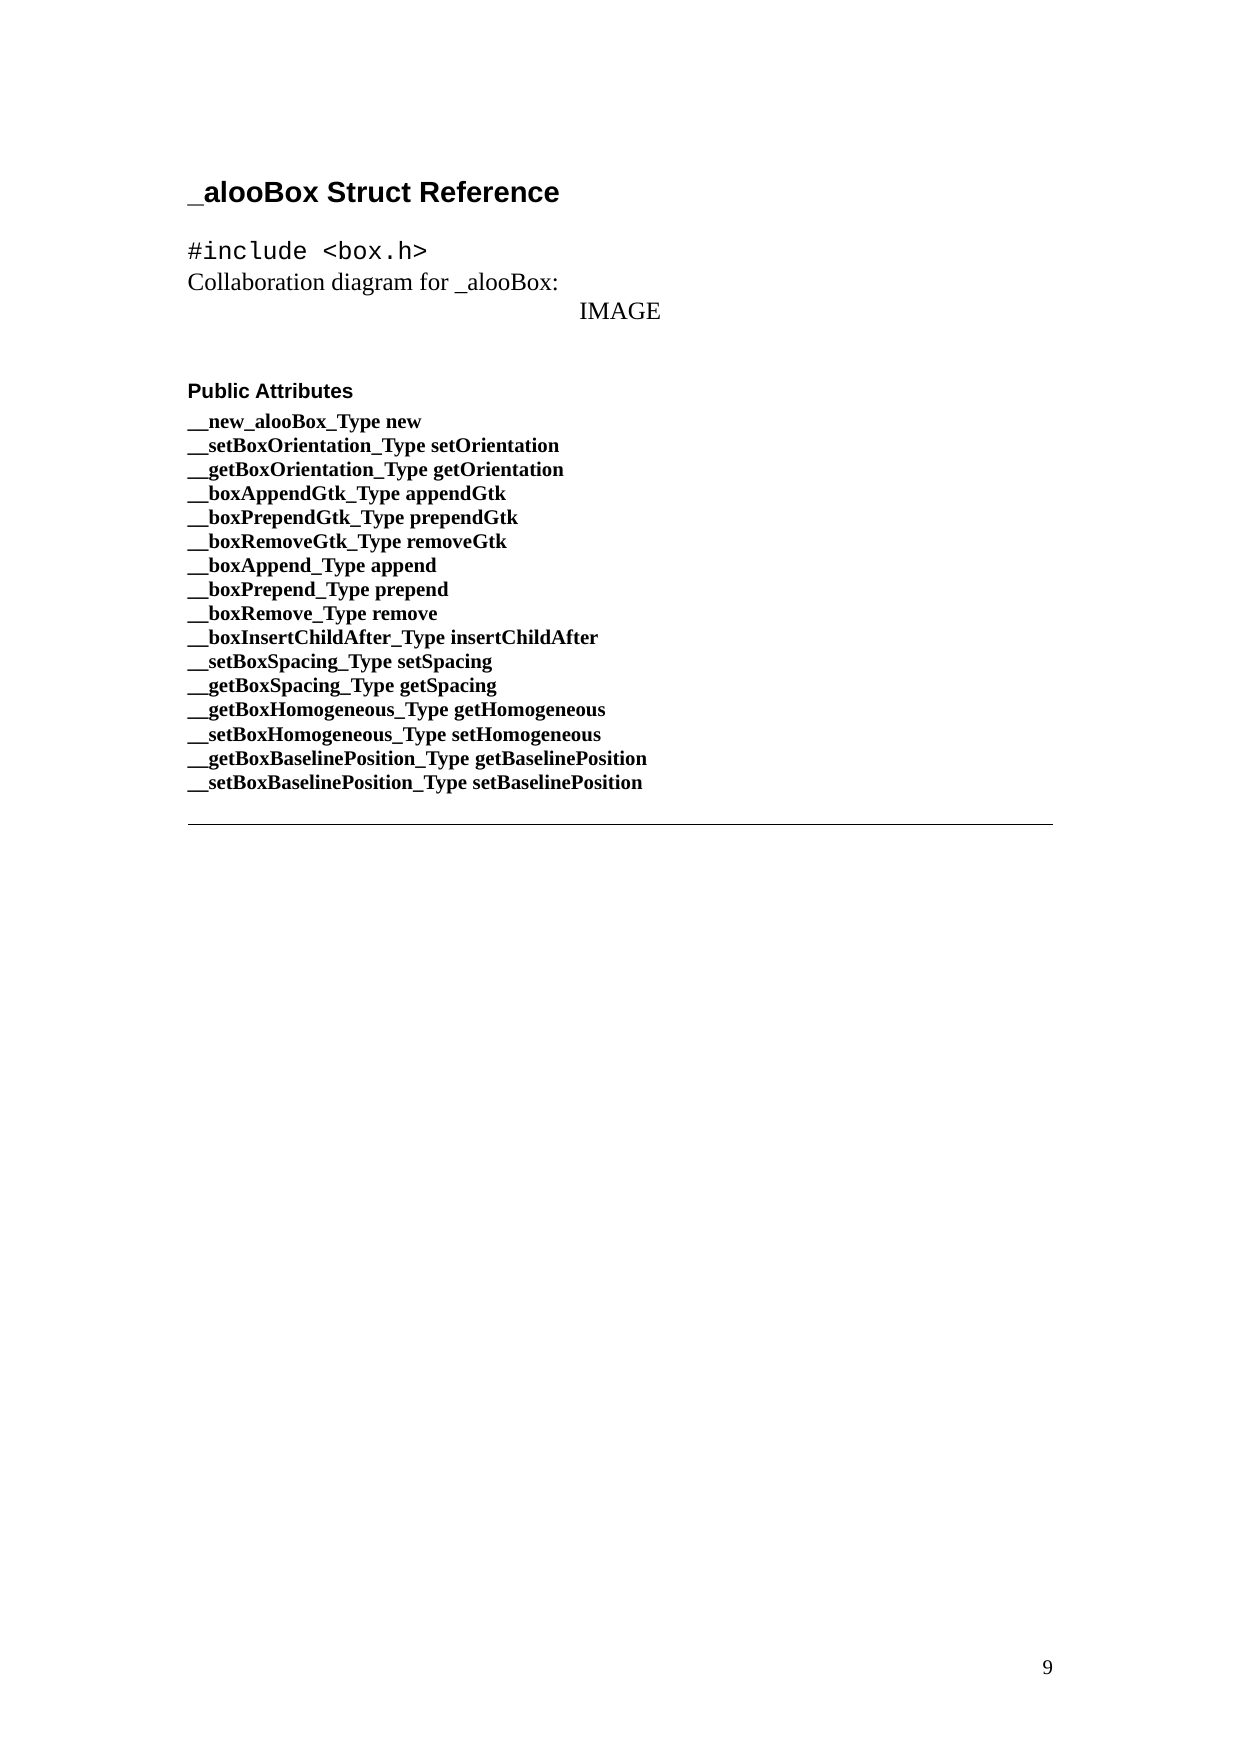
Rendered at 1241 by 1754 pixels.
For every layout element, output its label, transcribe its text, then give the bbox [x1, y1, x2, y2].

text Collaboration diagram for _alooBox: [187, 267, 1053, 296]
text #include <box.h> [187, 239, 1053, 267]
list __getBoxBaselinePosition_Type getBaselinePosition [187, 746, 1053, 769]
text IMAGE [187, 296, 1053, 325]
list __getBoxHomogeneous_Type getHomogeneous [187, 697, 1053, 721]
list __boxPrependGtk_Type prependGtk [187, 505, 1053, 529]
list __setBoxBaselinePosition_Type setBaselinePosition [187, 769, 1053, 794]
list __setBoxSpacing_Type setSpacing [187, 649, 1053, 673]
list __boxInsertChildAfter_Type insertChildAfter [187, 625, 1053, 649]
list __boxAppendGtk_Type appendGtk [187, 481, 1053, 505]
list __boxAppend_Type append [187, 553, 1053, 577]
subtitle Public Attributes [187, 378, 1053, 402]
list __setBoxHomogeneous_Type setHomogeneous [187, 721, 1053, 746]
list __getBoxOrientation_Type getOrientation [187, 457, 1053, 481]
subtitle _alooBox Struct Reference [187, 175, 1053, 208]
list __new_alooBox_Type new [187, 409, 1053, 433]
list __setBoxOrientation_Type setOrientation [187, 433, 1053, 457]
list __boxRemoveGtk_Type removeGtk [187, 529, 1053, 553]
list __getBoxSpacing_Type getSpacing [187, 673, 1053, 697]
list __boxRemove_Type remove [187, 601, 1053, 625]
list __boxPrepend_Type prepend [187, 577, 1053, 601]
